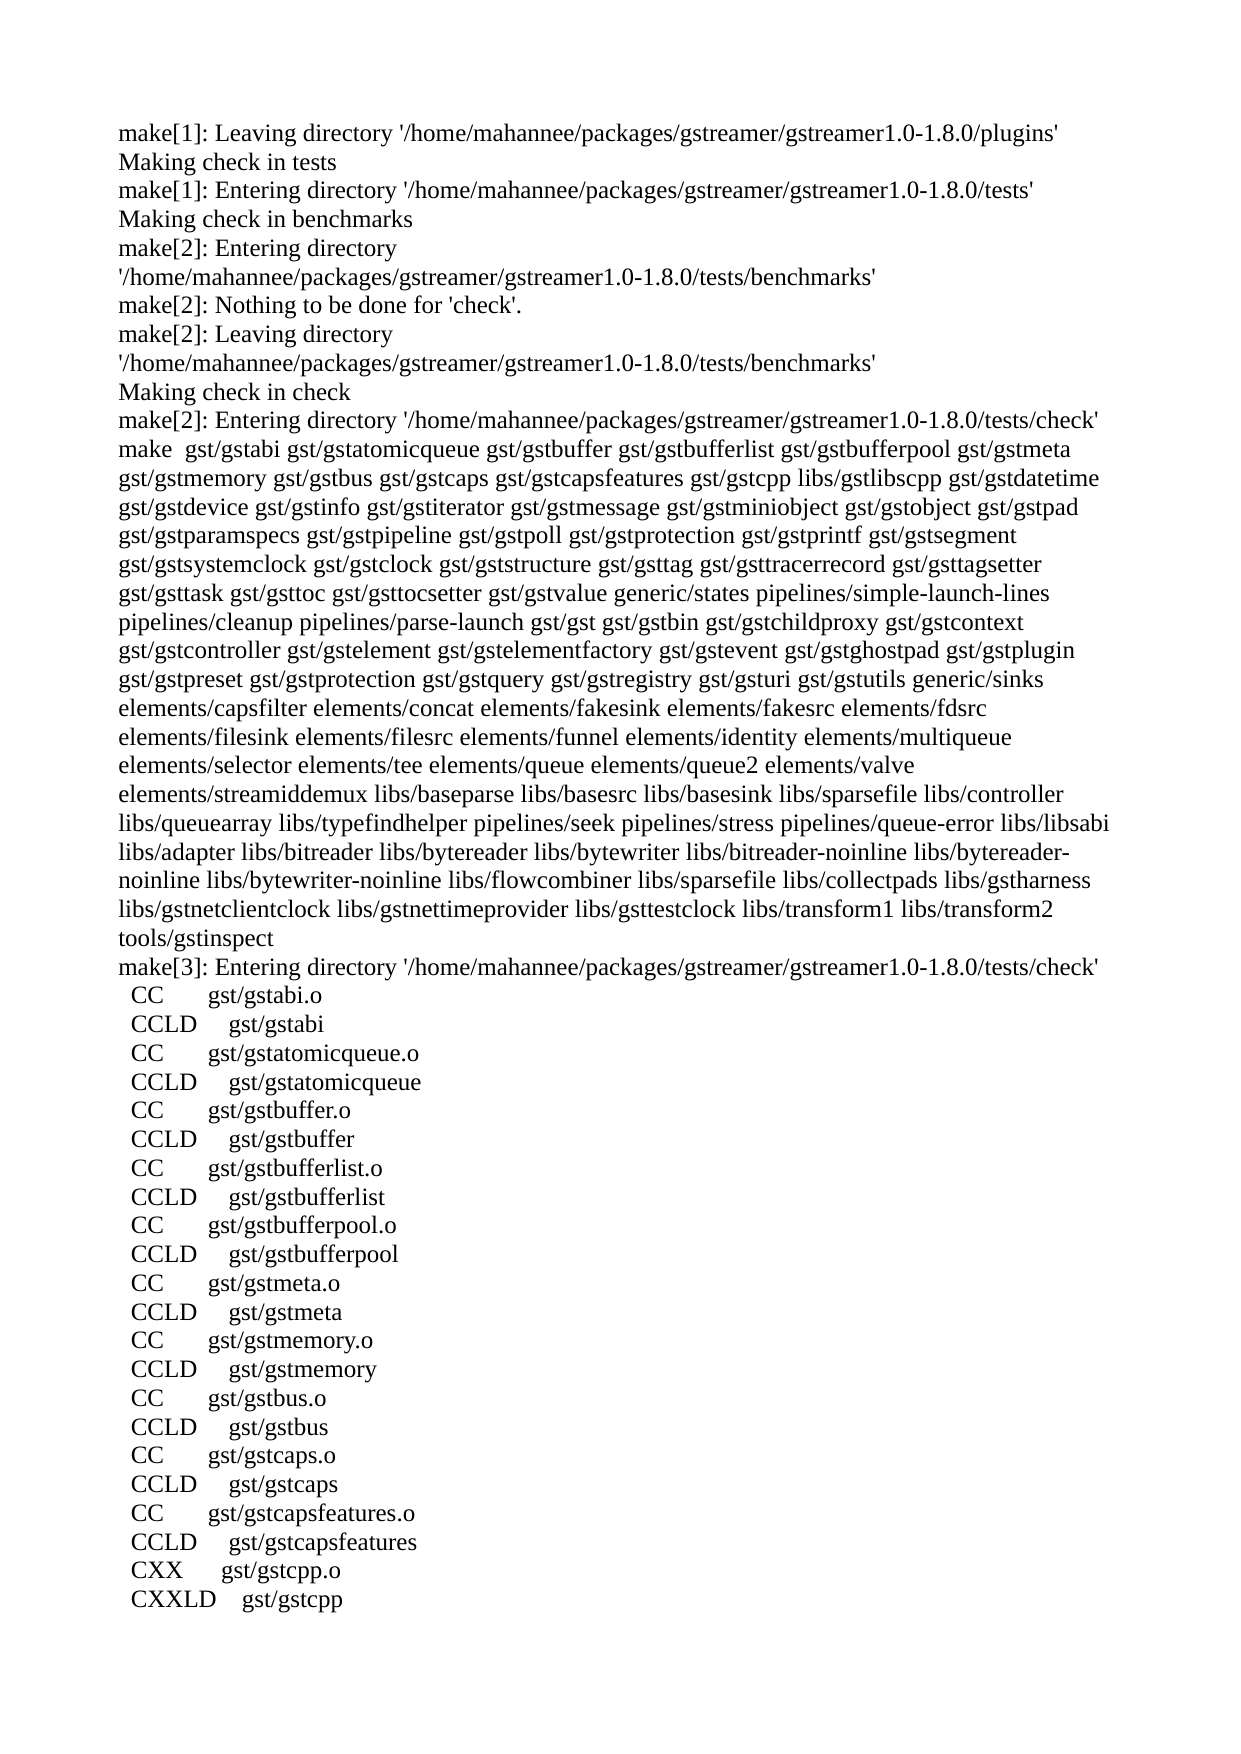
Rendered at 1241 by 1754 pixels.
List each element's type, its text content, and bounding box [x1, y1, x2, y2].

text make[2]: Entering directory '/home/mahannee/packages/gstreamer/gstreamer1.0-1.8.0/tests/benchmarks' [118, 233, 1122, 291]
text CCLD gst/gstmemory [118, 1354, 1122, 1383]
text Making check in check [118, 377, 1122, 406]
text make[3]: Entering directory '/home/mahannee/packages/gstreamer/gstreamer1.0-1.8.0/tests/check' [118, 952, 1122, 981]
text CXX gst/gstcpp.o [118, 1556, 1122, 1584]
text CXXLD gst/gstcpp [118, 1584, 1122, 1613]
text CCLD gst/gstcapsfeatures [118, 1527, 1122, 1556]
text make[1]: Leaving directory '/home/mahannee/packages/gstreamer/gstreamer1.0-1.8.0/plugins' [118, 118, 1122, 147]
text Making check in tests [118, 147, 1122, 176]
text CC gst/gstmemory.o [118, 1326, 1122, 1354]
text CCLD gst/gstmeta [118, 1297, 1122, 1326]
text make[2]: Leaving directory '/home/mahannee/packages/gstreamer/gstreamer1.0-1.8.0/tests/benchmarks' [118, 319, 1122, 377]
text CC gst/gstatomicqueue.o [118, 1038, 1122, 1067]
text CC gst/gstbus.o [118, 1383, 1122, 1412]
text CC gst/gstbufferpool.o [118, 1211, 1122, 1239]
text CC gst/gstbuffer.o [118, 1096, 1122, 1124]
text make[1]: Entering directory '/home/mahannee/packages/gstreamer/gstreamer1.0-1.8.0/tests' [118, 176, 1122, 204]
text CC gst/gstcaps.o [118, 1441, 1122, 1469]
text CCLD gst/gstabi [118, 1009, 1122, 1038]
text CC gst/gstmeta.o [118, 1268, 1122, 1297]
text CC gst/gstcapsfeatures.o [118, 1498, 1122, 1527]
text CCLD gst/gstbuffer [118, 1124, 1122, 1153]
text CCLD gst/gstcaps [118, 1469, 1122, 1498]
text make[2]: Entering directory '/home/mahannee/packages/gstreamer/gstreamer1.0-1.8.0/tests/check' [118, 406, 1122, 434]
text make[2]: Nothing to be done for 'check'. [118, 291, 1122, 319]
text CCLD gst/gstbufferpool [118, 1239, 1122, 1268]
text CC gst/gstbufferlist.o [118, 1153, 1122, 1182]
text CCLD gst/gstbus [118, 1412, 1122, 1441]
text CCLD gst/gstatomicqueue [118, 1067, 1122, 1096]
text Making check in benchmarks [118, 204, 1122, 233]
text make gst/gstabi gst/gstatomicqueue gst/gstbuffer gst/gstbufferlist gst/gstbufferpool gst/gstmeta gst/gstmemory gst/gstbus gst/gstcaps gst/gstcapsfeatures gst/gstcpp libs/gstlibscpp gst/gstdatetime gst/gstdevice gst/gstinfo gst/gstiterator gst/gstmessage gst/gstminiobject gst/gstobject gst/gstpad gst/gstparamspecs gst/gstpipeline gst/gstpoll gst/gstprotection gst/gstprintf gst/gstsegment gst/gstsystemclock gst/gstclock gst/gststructure gst/gsttag gst/gsttracerrecord gst/gsttagsetter gst/gsttask gst/gsttoc gst/gsttocsetter gst/gstvalue generic/states pipelines/simple-launch-lines pipelines/cleanup pipelines/parse-launch gst/gst gst/gstbin gst/gstchildproxy gst/gstcontext gst/gstcontroller gst/gstelement gst/gstelementfactory gst/gstevent gst/gstghostpad gst/gstplugin gst/gstpreset gst/gstprotection gst/gstquery gst/gstregistry gst/gsturi gst/gstutils generic/sinks elements/capsfilter elements/concat elements/fakesink elements/fakesrc elements/fdsrc elements/filesink elements/filesrc elements/funnel elements/identity elements/multiqueue elements/selector elements/tee elements/queue elements/queue2 elements/valve elements/streamiddemux libs/baseparse libs/basesrc libs/basesink libs/sparsefile libs/controller libs/queuearray libs/typefindhelper pipelines/seek pipelines/stress pipelines/queue-error libs/libsabi libs/adapter libs/bitreader libs/bytereader libs/bytewriter libs/bitreader-noinline libs/bytereader-noinline libs/bytewriter-noinline libs/flowcombiner libs/sparsefile libs/collectpads libs/gstharness libs/gstnetclientclock libs/gstnettimeprovider libs/gsttestclock libs/transform1 libs/transform2 tools/gstinspect [118, 434, 1122, 952]
text CC gst/gstabi.o [118, 981, 1122, 1009]
text CCLD gst/gstbufferlist [118, 1182, 1122, 1211]
